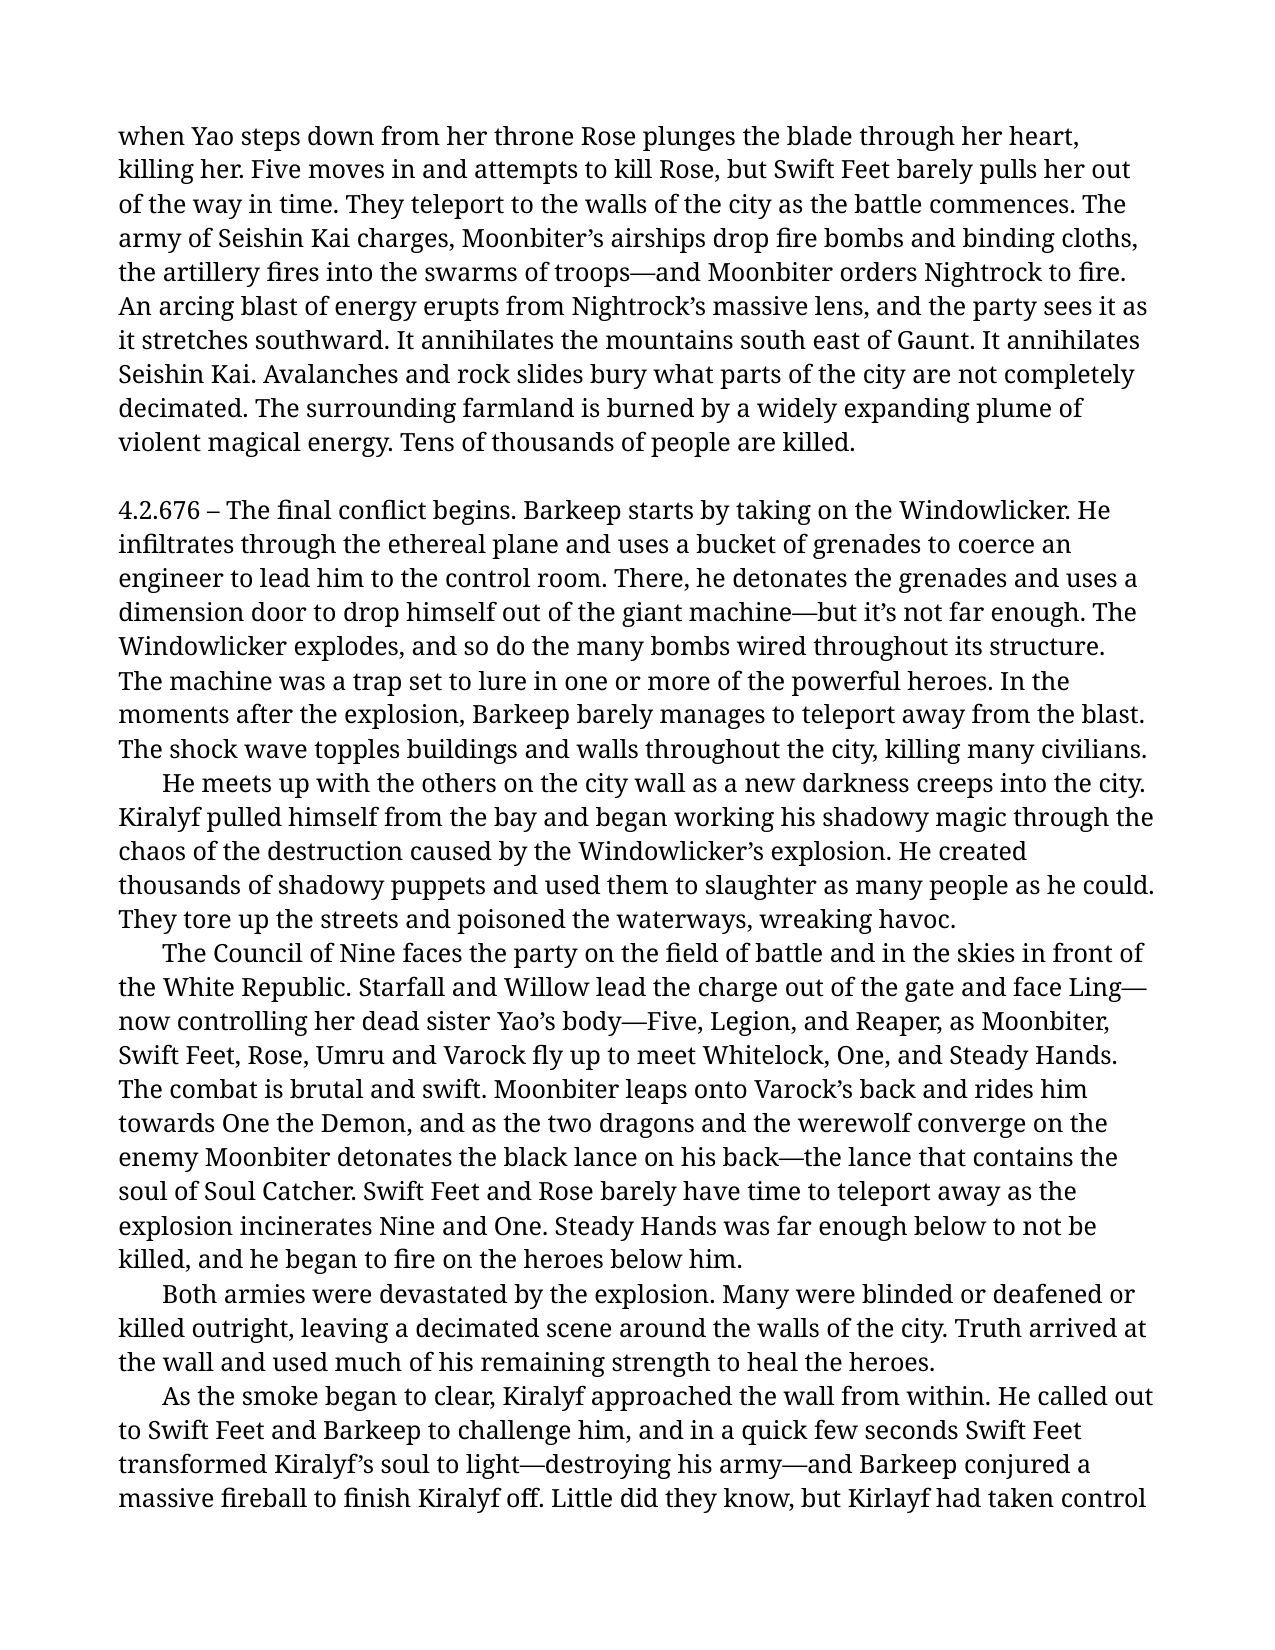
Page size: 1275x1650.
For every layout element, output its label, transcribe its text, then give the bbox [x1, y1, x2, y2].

text As the smoke began to clear, Kiralyf approached the wall from within. He called out to Swift Feet and Barkeep to challenge him, and in a quick few seconds Swift Feet transformed Kiralyf’s soul to light—destroying his army—and Barkeep conjured a massive fireball to finish Kiralyf off. Little did they know, but Kirlayf had taken control [118, 1378, 1157, 1515]
text Both armies were devastated by the explosion. Many were blinded or deafened or killed outright, leaving a decimated scene around the walls of the city. Truth arrived at the wall and used much of his remaining strength to heal the heroes. [118, 1276, 1157, 1378]
text 4.2.676 – The final conflict begins. Barkeep starts by taking on the Windowlicker. He infiltrates through the ethereal plane and uses a bucket of grenades to coerce an engineer to lead him to the control room. There, he detonates the grenades and uses a dimension door to drop himself out of the giant machine—but it’s not far enough. The Windowlicker explodes, and so do the many bombs wired throughout its structure. The machine was a trap set to lure in one or more of the powerful heroes. In the moments after the explosion, Barkeep barely manages to teleport away from the blast. The shock wave topples buildings and walls throughout the city, killing many civilians. [118, 493, 1157, 765]
text when Yao steps down from her throne Rose plunges the blade through her heart, killing her. Five moves in and attempts to kill Rose, but Swift Feet barely pulls her out of the way in time. They teleport to the walls of the city as the battle commences. The army of Seishin Kai charges, Moonbiter’s airships drop fire bombs and binding cloths, the artillery fires into the swarms of troops—and Moonbiter orders Nightrock to fire. An arcing blast of energy erupts from Nightrock’s massive lens, and the party sees it as it stretches southward. It annihilates the mountains south east of Gaunt. It annihilates Seishin Kai. Avalanches and rock slides bury what parts of the city are not completely decimated. The surrounding farmland is burned by a widely expanding plume of violent magical energy. Tens of thousands of people are killed. [118, 118, 1157, 459]
text He meets up with the others on the city wall as a new darkness creeps into the city. Kiralyf pulled himself from the bay and began working his shadowy magic through the chaos of the destruction caused by the Windowlicker’s explosion. He created thousands of shadowy puppets and used them to slaughter as many people as he could. They tore up the streets and poisoned the waterways, wreaking havoc. [118, 765, 1157, 936]
text The Council of Nine faces the party on the field of battle and in the skies in front of the White Republic. Starfall and Willow lead the charge out of the gate and face Ling—now controlling her dead sister Yao’s body—Five, Legion, and Reaper, as Moonbiter, Swift Feet, Rose, Umru and Varock fly up to meet Whitelock, One, and Steady Hands. The combat is brutal and swift. Moonbiter leaps onto Varock’s back and rides him towards One the Demon, and as the two dragons and the werewolf converge on the enemy Moonbiter detonates the black lance on his back—the lance that contains the soul of Soul Catcher. Swift Feet and Rose barely have time to teleport away as the explosion incinerates Nine and One. Steady Hands was far enough below to not be killed, and he began to fire on the heroes below him. [118, 936, 1157, 1276]
